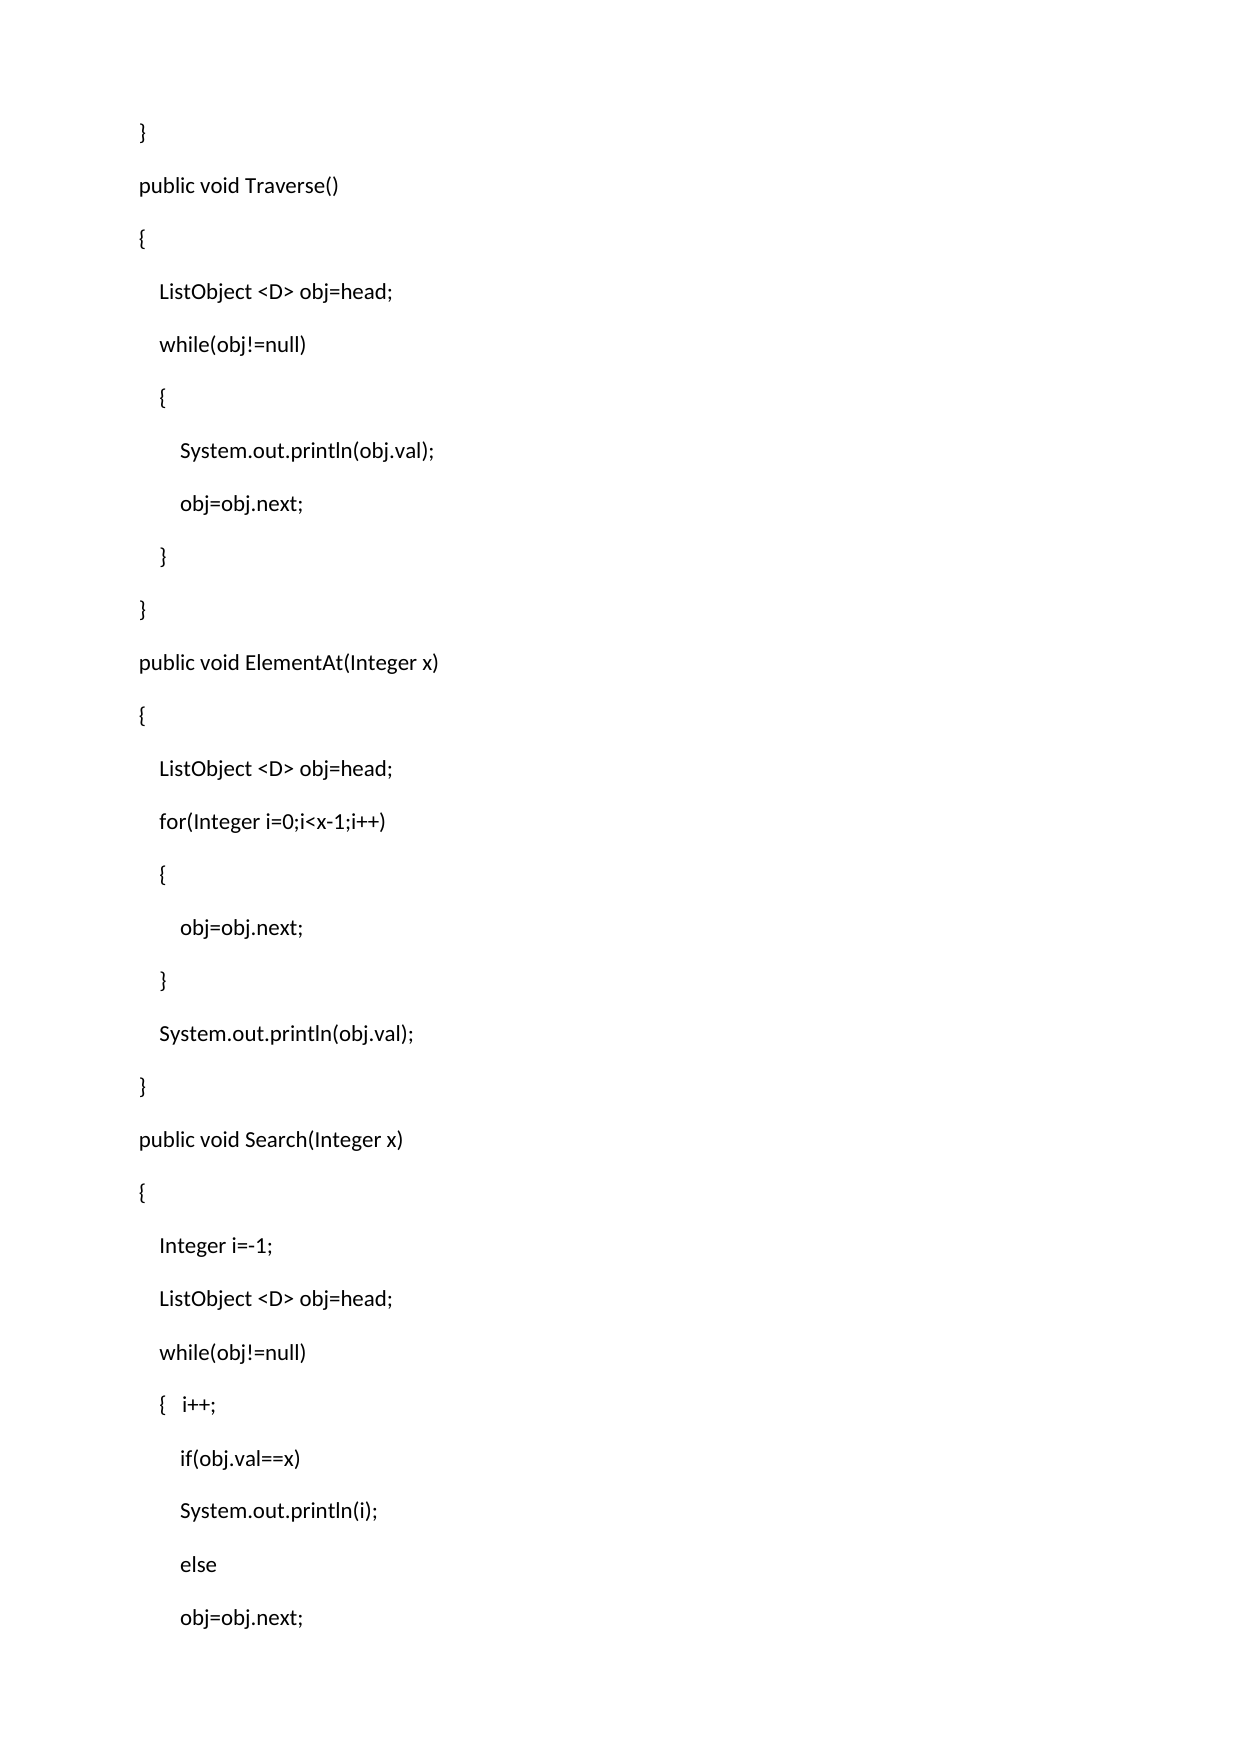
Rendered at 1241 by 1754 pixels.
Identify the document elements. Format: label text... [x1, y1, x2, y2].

text Integer i=-1; [118, 1232, 1122, 1259]
text } [118, 595, 1122, 623]
text while(obj!=null) [118, 1338, 1122, 1366]
text System.out.println(obj.val); [118, 1019, 1122, 1047]
text while(obj!=null) [118, 330, 1122, 358]
text obj=obj.next; [118, 1603, 1122, 1631]
text { [118, 701, 1122, 729]
text obj=obj.next; [118, 913, 1122, 941]
text if(obj.val==x) [118, 1444, 1122, 1472]
text } [118, 118, 1122, 146]
text else [118, 1550, 1122, 1578]
text public void Traverse() [118, 171, 1122, 199]
text { [118, 383, 1122, 411]
text { [118, 860, 1122, 888]
text { [118, 224, 1122, 252]
text ListObject <D> obj=head; [118, 1284, 1122, 1313]
text { [118, 1178, 1122, 1207]
text } [118, 1072, 1122, 1101]
text public void ElementAt(Integer x) [118, 648, 1122, 676]
text } [118, 542, 1122, 570]
text } [118, 966, 1122, 994]
text System.out.println(obj.val); [118, 436, 1122, 464]
text public void Search(Integer x) [118, 1126, 1122, 1153]
text for(Integer i=0;i<x-1;i++) [118, 807, 1122, 835]
text { i++; [118, 1391, 1122, 1419]
text System.out.println(i); [118, 1497, 1122, 1525]
text obj=obj.next; [118, 489, 1122, 517]
text ListObject <D> obj=head; [118, 277, 1122, 305]
text ListObject <D> obj=head; [118, 754, 1122, 782]
